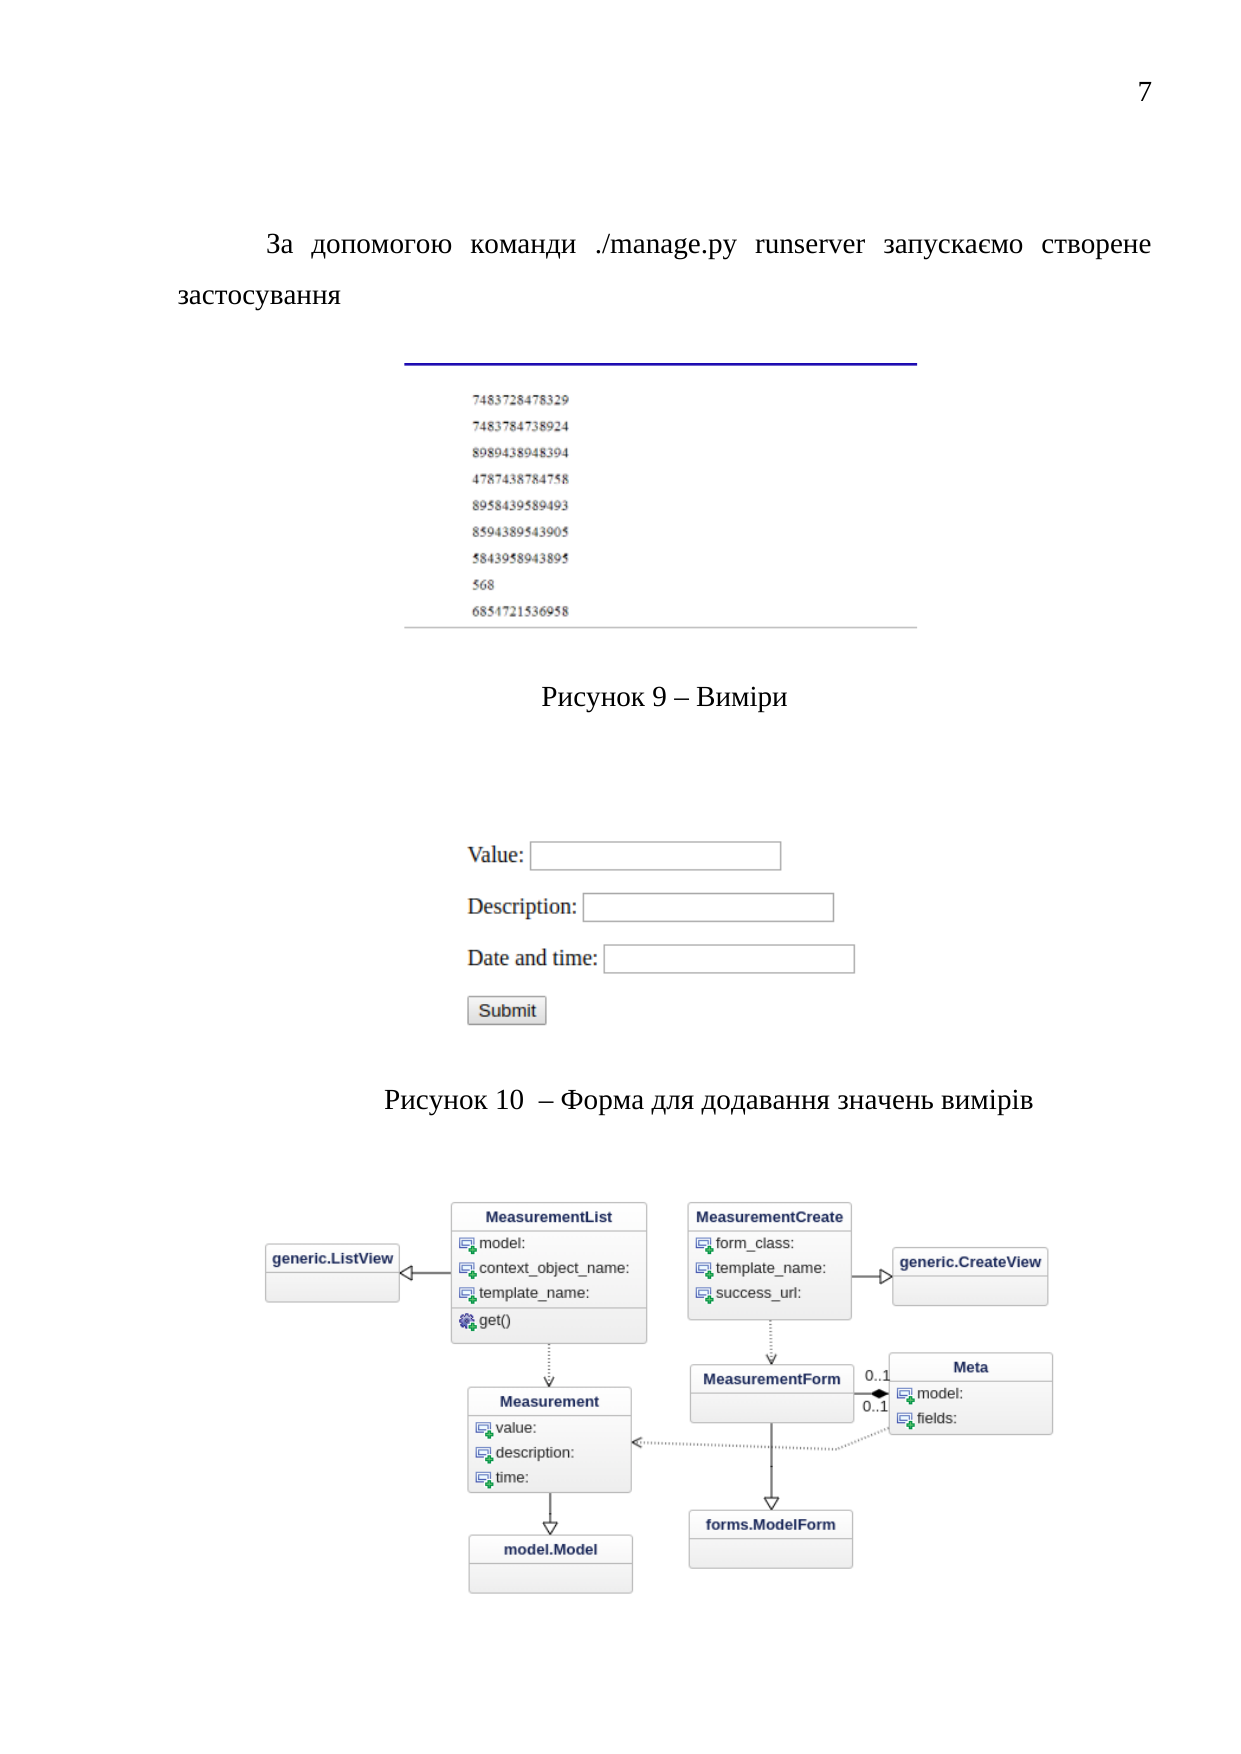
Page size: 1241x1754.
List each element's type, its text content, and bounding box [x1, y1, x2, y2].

picture [404, 363, 918, 630]
picture [258, 1182, 1071, 1634]
text За допомогою команди ./manage.py runserver запускаємо створене застосування [177, 227, 1152, 310]
text Рисунок 9 – Виміри [177, 679, 1152, 713]
picture [462, 822, 908, 1042]
text Рисунок 10 – Форма для додавання значень вимірів [177, 1082, 1152, 1115]
